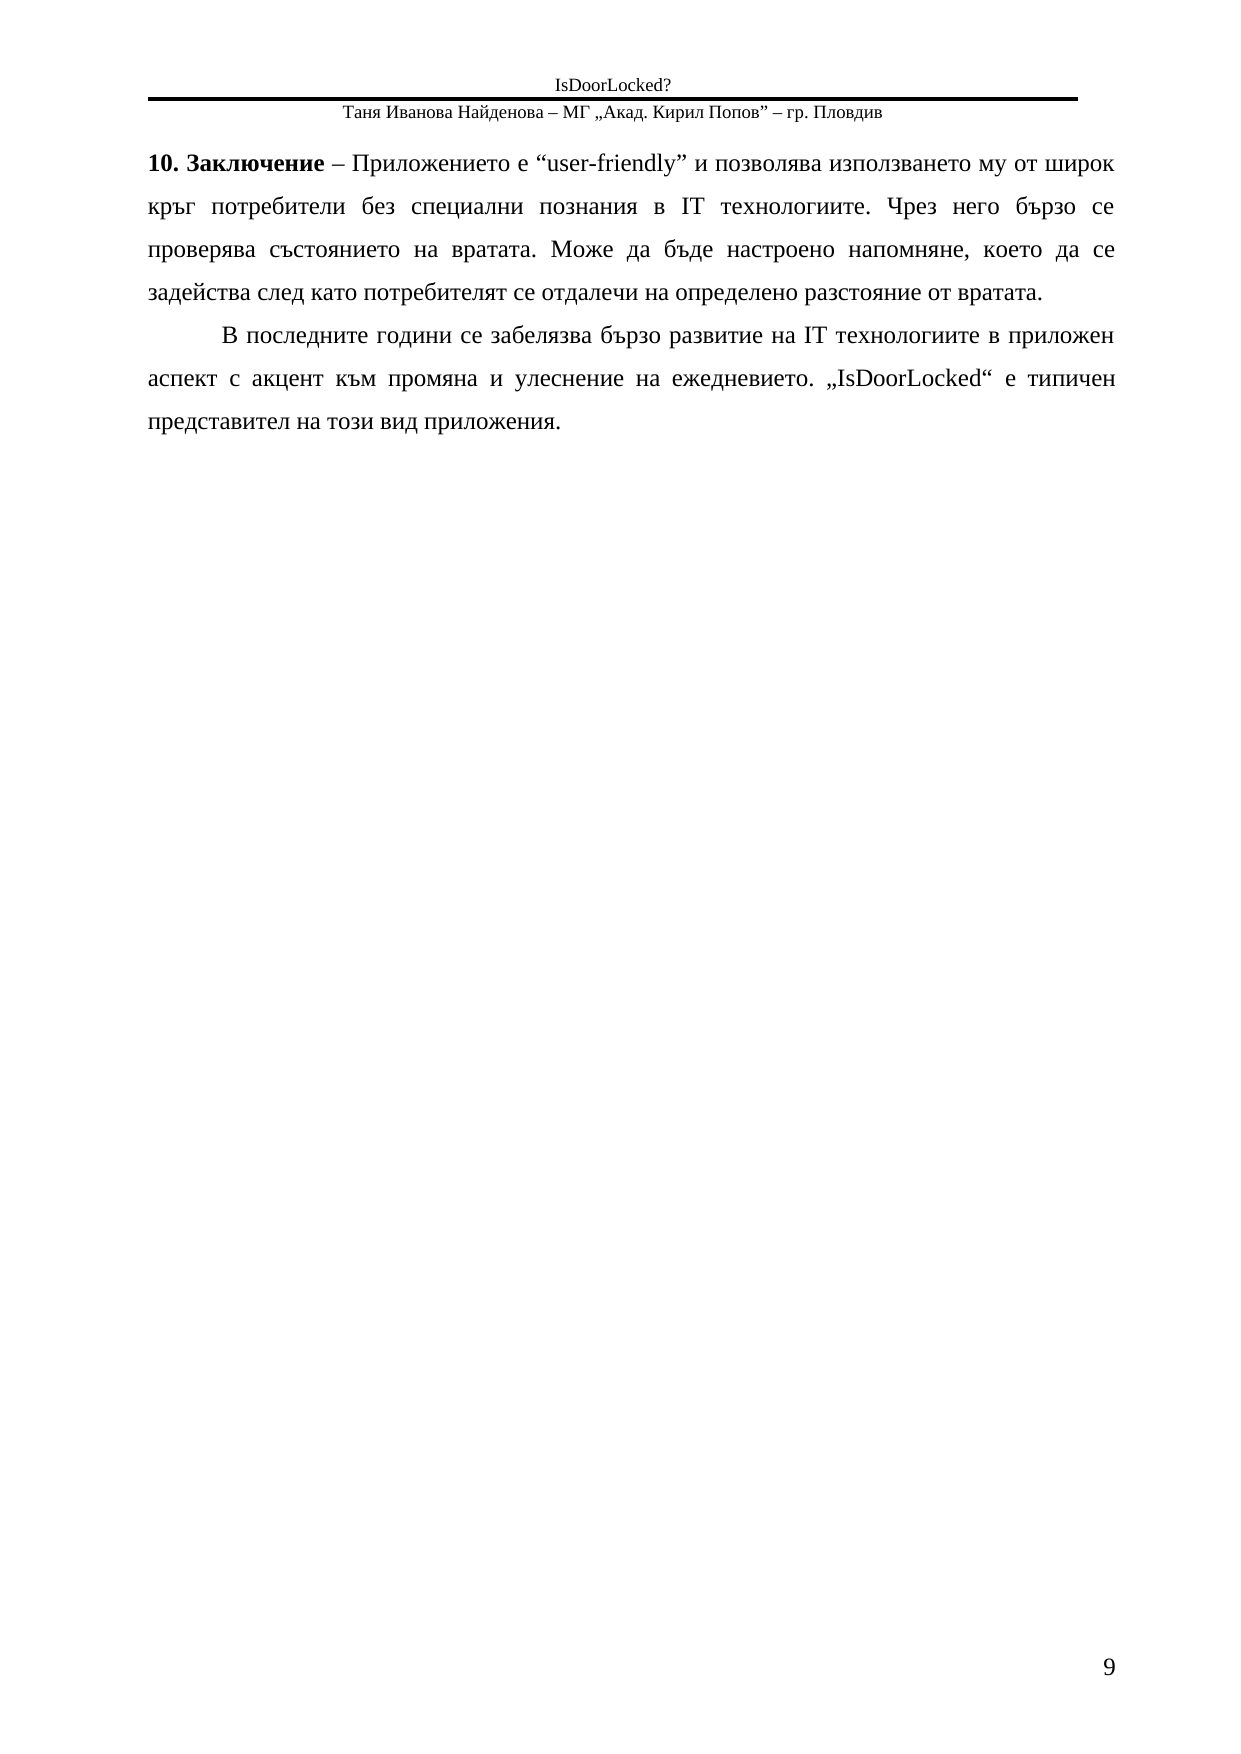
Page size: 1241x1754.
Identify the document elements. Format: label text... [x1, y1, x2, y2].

text В последните години се забелязва бързо развитие на IT технологиите в приложен аспект с акцент към промяна и улеснение на ежедневието. „IsDoorLocked“ е типичен представител на този вид приложения. [148, 320, 1116, 435]
text 10. Заключение – Приложението е “user-friendly” и позволява използването му от широк кръг потребители без специални познания в IT технологиите. Чрез него бързо се проверява състоянието на вратата. Може да бъде настроено напомняне, което да се задейства след като потребителят се отдалечи на определено разстояние от вратата. [148, 148, 1116, 306]
